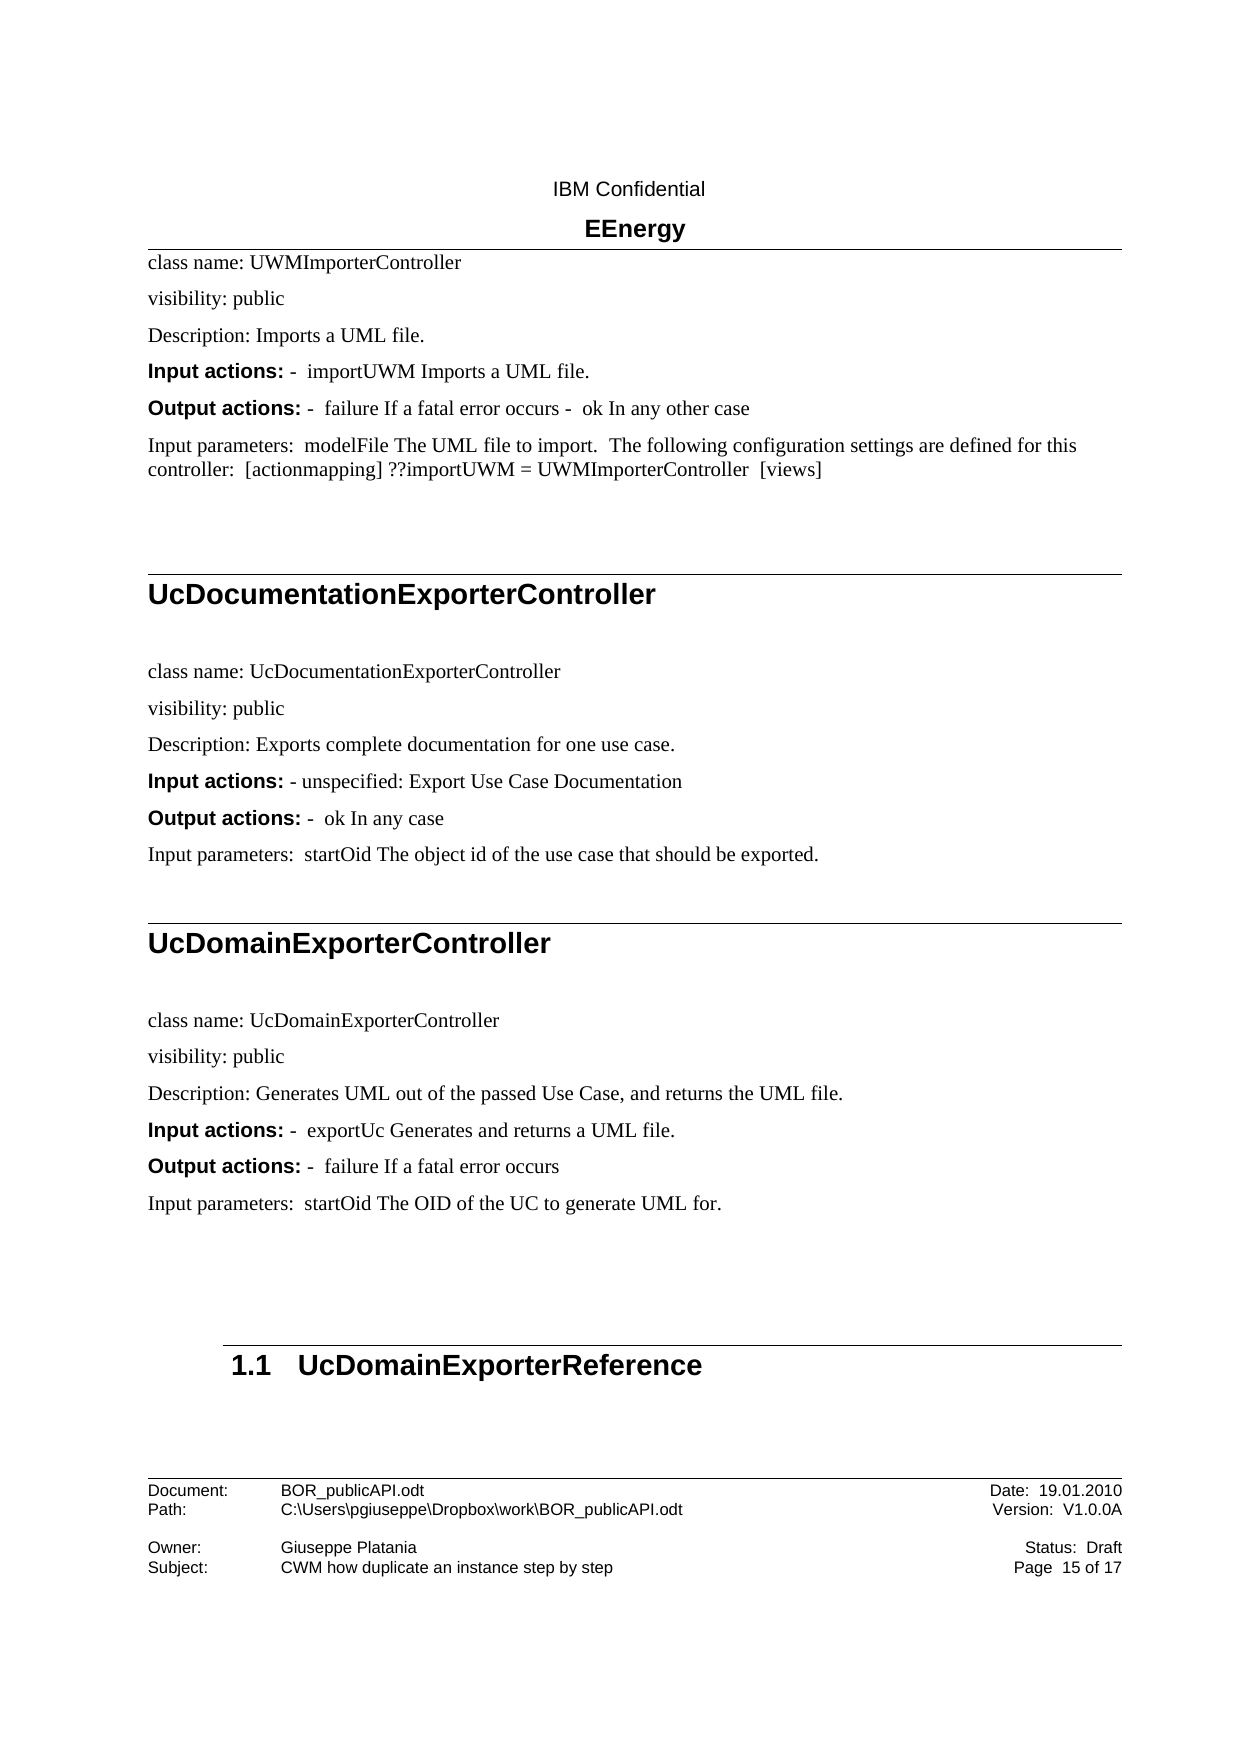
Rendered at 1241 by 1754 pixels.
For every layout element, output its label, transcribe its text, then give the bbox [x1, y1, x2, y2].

text Input parameters: startOid The OID of the UC to generate UML for. [148, 1191, 1122, 1215]
text Output actions: - failure If a fatal error occurs [148, 1154, 1122, 1178]
text Input parameters: startOid The object id of the use case that should be exported. [148, 842, 1122, 866]
text Output actions: - ok In any case [148, 805, 1122, 829]
text Description: Generates UML out of the passed Use Case, and returns the UML file. [148, 1081, 1122, 1105]
text class name: UcDocumentationExporterController [148, 659, 1122, 683]
subtitle UcDomainExporterReference [223, 1346, 1122, 1381]
text Description: Imports a UML file. [148, 323, 1122, 347]
text Input parameters: modelFile The UML file to import. The following configuration settings are defined for this controller: [actionmapping] ??importUWM = UWMImporterController [views] [148, 433, 1122, 481]
text visibility: public [148, 696, 1122, 719]
subtitle UcDomainExporterController [148, 924, 1122, 959]
text Input actions: - unspecified: Export Use Case Documentation [148, 769, 1122, 793]
text class name: UWMImporterController [148, 250, 1122, 274]
text Output actions: - failure If a fatal error occurs - ok In any other case [148, 396, 1122, 420]
text Input actions: - importUWM Imports a UML file. [148, 359, 1122, 383]
text Description: Exports complete documentation for one use case. [148, 732, 1122, 756]
subtitle UcDocumentationExporterController [148, 575, 1122, 611]
text Input actions: - exportUc Generates and returns a UML file. [148, 1117, 1122, 1142]
text visibility: public [148, 286, 1122, 310]
text visibility: public [148, 1044, 1122, 1068]
text class name: UcDomainExporterController [148, 1008, 1122, 1032]
